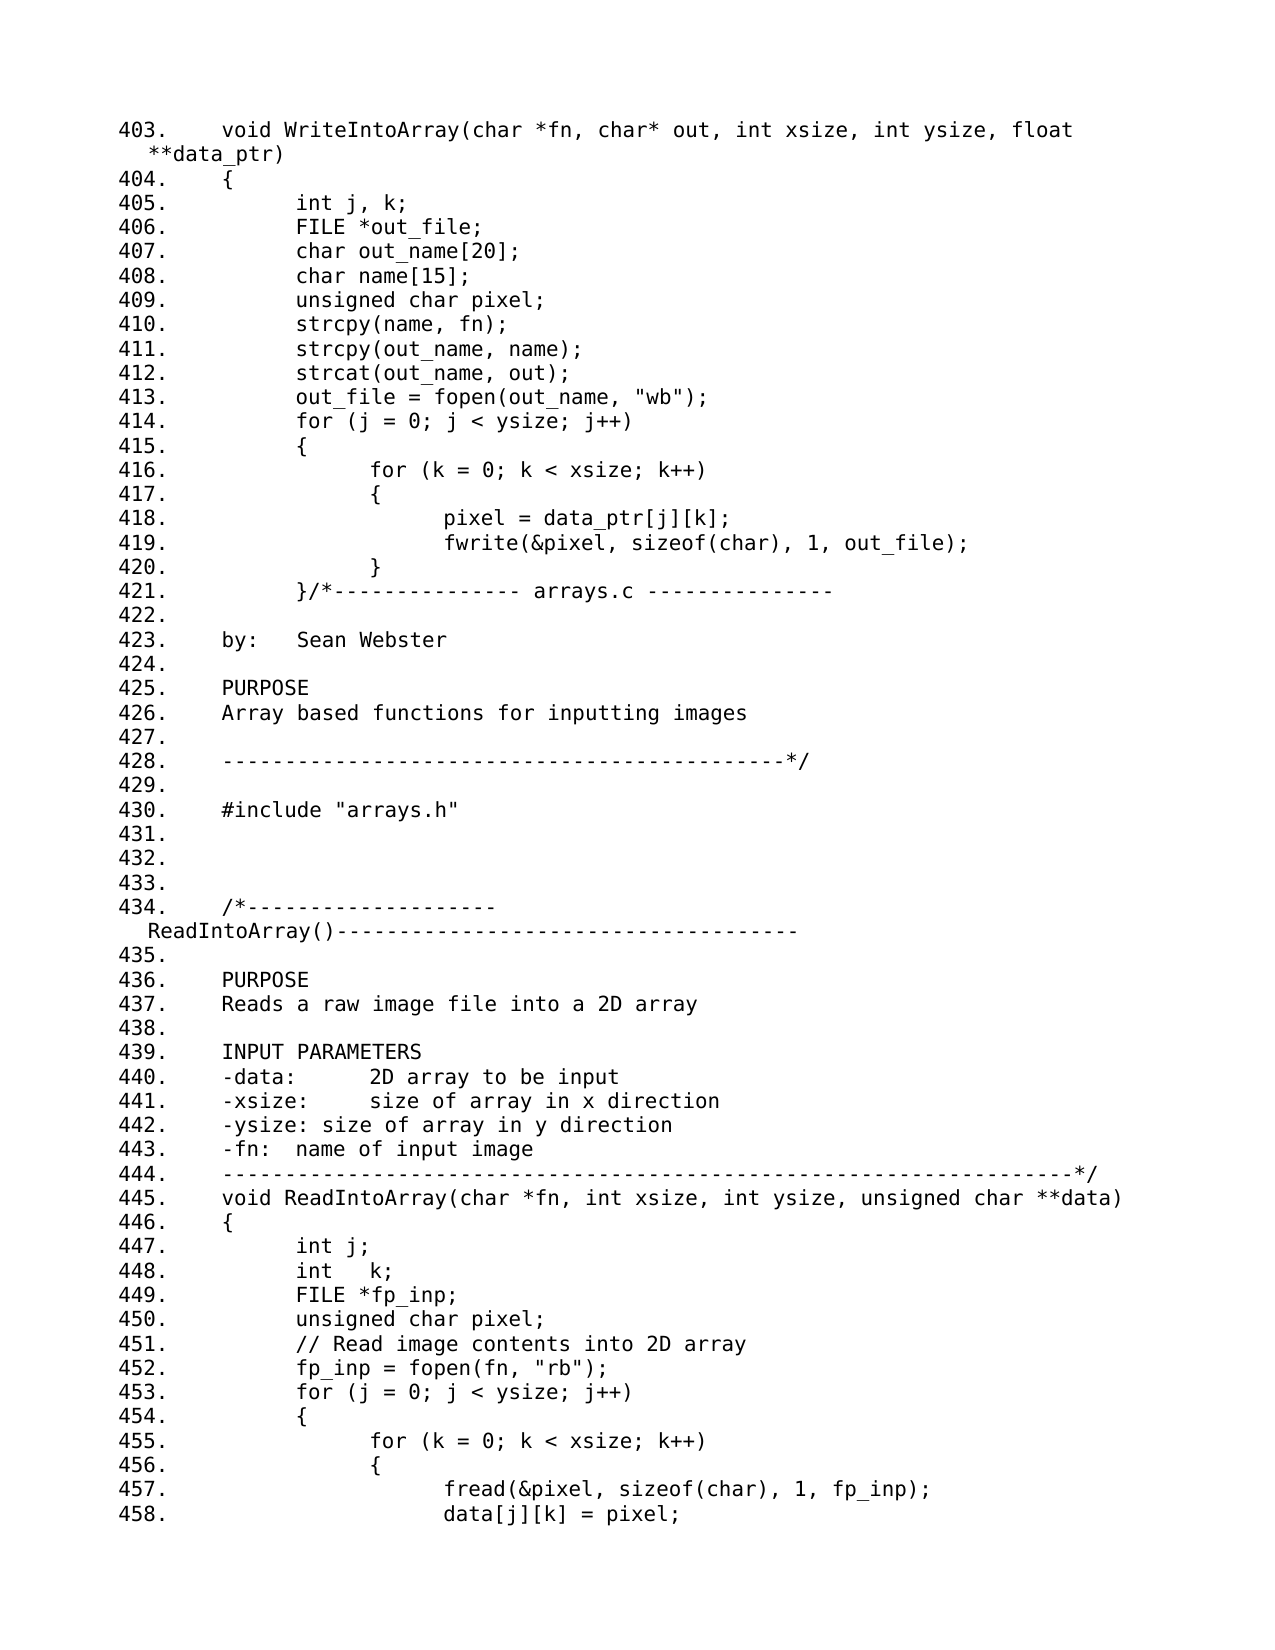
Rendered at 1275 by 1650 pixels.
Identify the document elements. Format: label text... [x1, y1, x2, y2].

list #include "arrays.h" [118, 798, 1157, 822]
list int j, k; [118, 191, 1157, 215]
list { [118, 167, 1157, 191]
list strcat(out_name, out); [118, 361, 1157, 385]
list strcpy(out_name, name); [118, 337, 1157, 361]
list PURPOSE [118, 676, 1157, 701]
list } [118, 555, 1157, 579]
list INPUT PARAMETERS [118, 1040, 1157, 1065]
list }/*--------------- arrays.c --------------- [118, 579, 1157, 603]
list { [118, 1453, 1157, 1477]
list char name[15]; [118, 264, 1157, 288]
list FILE *fp_inp; [118, 1283, 1157, 1307]
list pixel = data_ptr[j][k]; [118, 506, 1157, 531]
list -xsize: size of array in x direction [118, 1089, 1157, 1113]
list Reads a raw image file into a 2D array [118, 992, 1157, 1016]
list -fn: name of input image [118, 1137, 1157, 1162]
list Array based functions for inputting images [118, 701, 1157, 725]
list by: Sean Webster [118, 628, 1157, 652]
list fread(&pixel, sizeof(char), 1, fp_inp); [118, 1477, 1157, 1502]
list unsigned char pixel; [118, 1307, 1157, 1332]
list PURPOSE [118, 968, 1157, 992]
list --------------------------------------------------------------------*/ [118, 1162, 1157, 1186]
list int j; [118, 1234, 1157, 1259]
list for (j = 0; j < ysize; j++) [118, 409, 1157, 434]
list /*-------------------- ReadIntoArray()------------------------------------- [118, 895, 1157, 943]
list { [118, 482, 1157, 506]
list data[j][k] = pixel; [118, 1502, 1157, 1526]
list strcpy(name, fn); [118, 312, 1157, 337]
list void WriteIntoArray(char *fn, char* out, int xsize, int ysize, float **data_ptr) [118, 118, 1157, 167]
list out_file = fopen(out_name, "wb"); [118, 385, 1157, 409]
list -data: 2D array to be input [118, 1065, 1157, 1089]
list fwrite(&pixel, sizeof(char), 1, out_file); [118, 531, 1157, 555]
list void ReadIntoArray(char *fn, int xsize, int ysize, unsigned char **data) [118, 1186, 1157, 1210]
list { [118, 1210, 1157, 1234]
list // Read image contents into 2D array [118, 1332, 1157, 1356]
list -ysize: size of array in y direction [118, 1113, 1157, 1137]
list { [118, 434, 1157, 458]
list int k; [118, 1259, 1157, 1283]
list unsigned char pixel; [118, 288, 1157, 312]
list fp_inp = fopen(fn, "rb"); [118, 1356, 1157, 1380]
list for (k = 0; k < xsize; k++) [118, 458, 1157, 482]
list ---------------------------------------------*/ [118, 749, 1157, 773]
list for (k = 0; k < xsize; k++) [118, 1429, 1157, 1453]
list for (j = 0; j < ysize; j++) [118, 1380, 1157, 1404]
list FILE *out_file; [118, 215, 1157, 239]
list { [118, 1404, 1157, 1429]
list char out_name[20]; [118, 239, 1157, 264]
